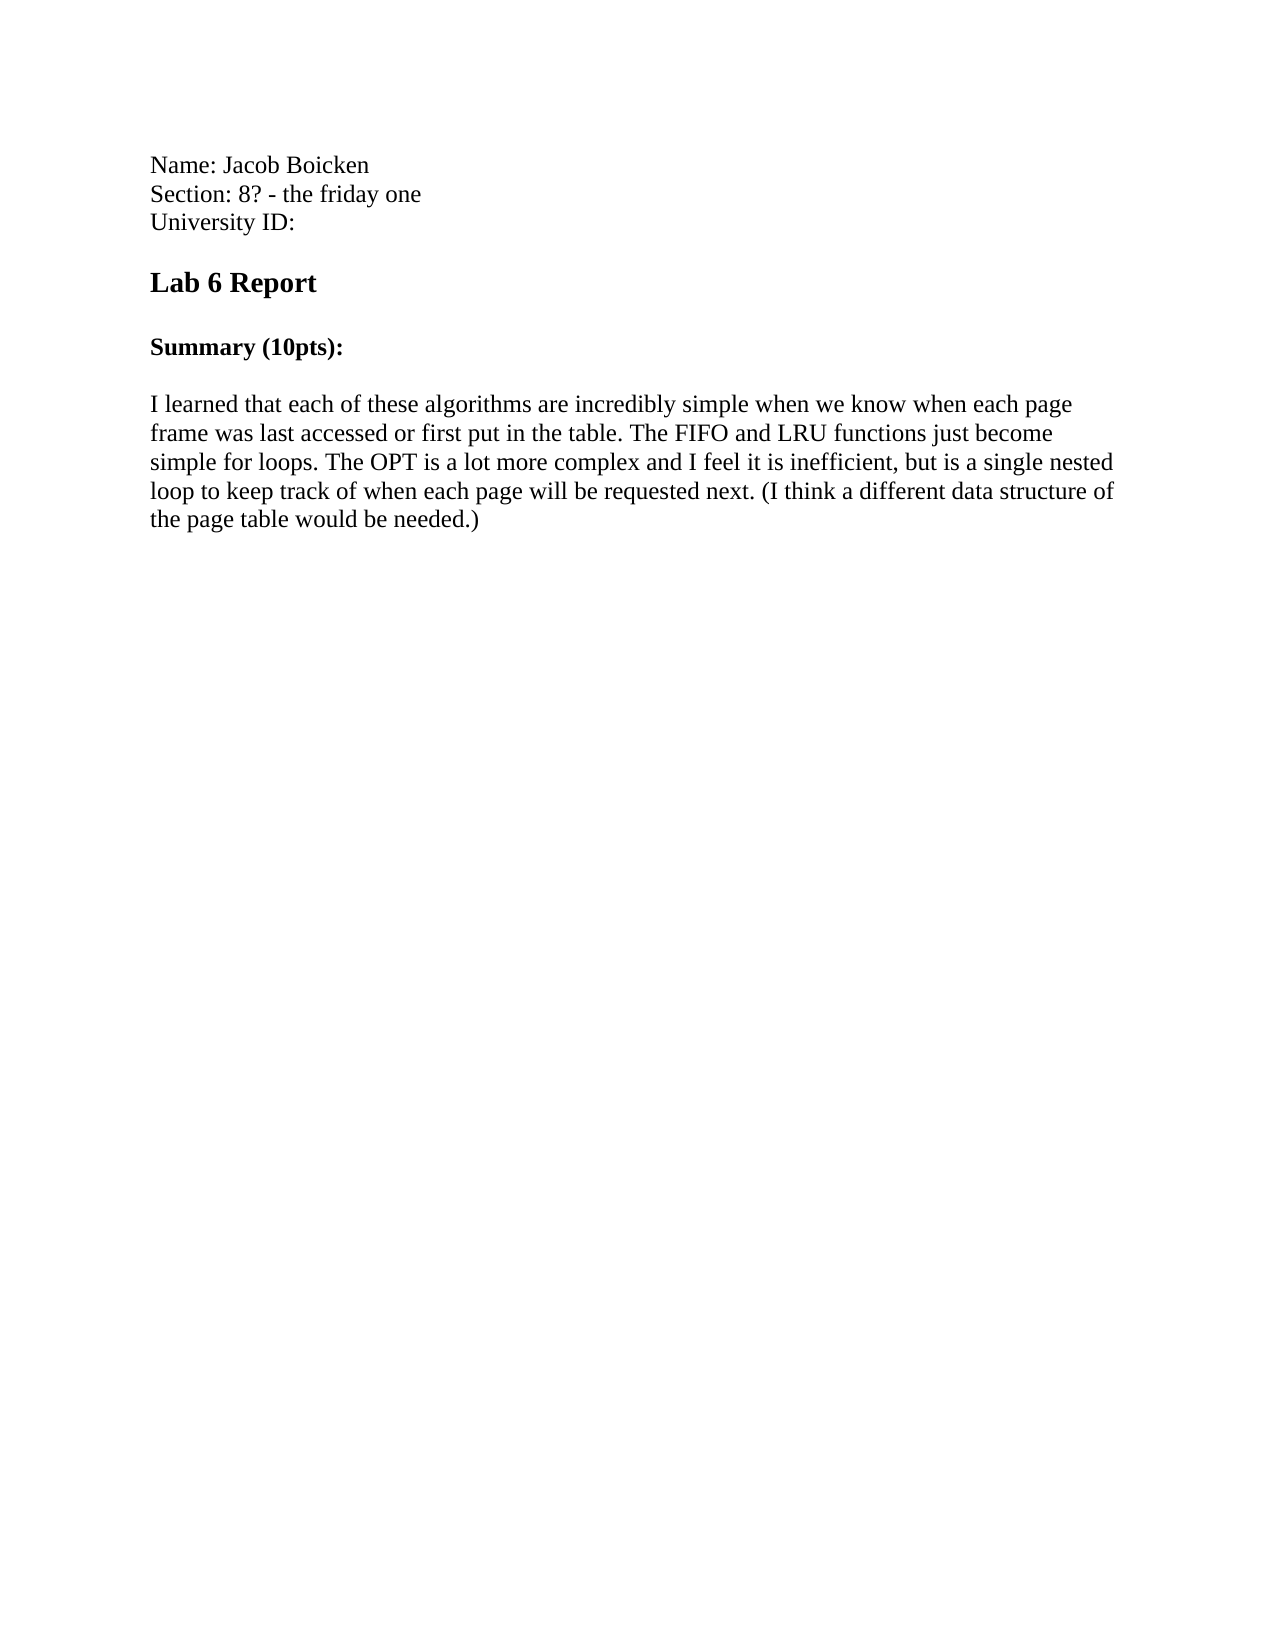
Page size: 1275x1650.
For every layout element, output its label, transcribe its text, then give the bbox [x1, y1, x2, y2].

text Section: 8? - the friday one [150, 179, 1125, 207]
text University ID: [150, 207, 1125, 236]
text I learned that each of these algorithms are incredibly simple when we know when each page frame was last accessed or first put in the table. The FIFO and LRU functions just become simple for loops. The OPT is a lot more complex and I feel it is inefficient, but is a single nested loop to keep track of when each page will be requested next. (I think a different data structure of the page table would be needed.) [150, 389, 1125, 533]
text Lab 6 Report [150, 265, 1125, 298]
text Summary (10pts): [150, 332, 1125, 361]
text Name: Jacob Boicken [150, 150, 1125, 179]
